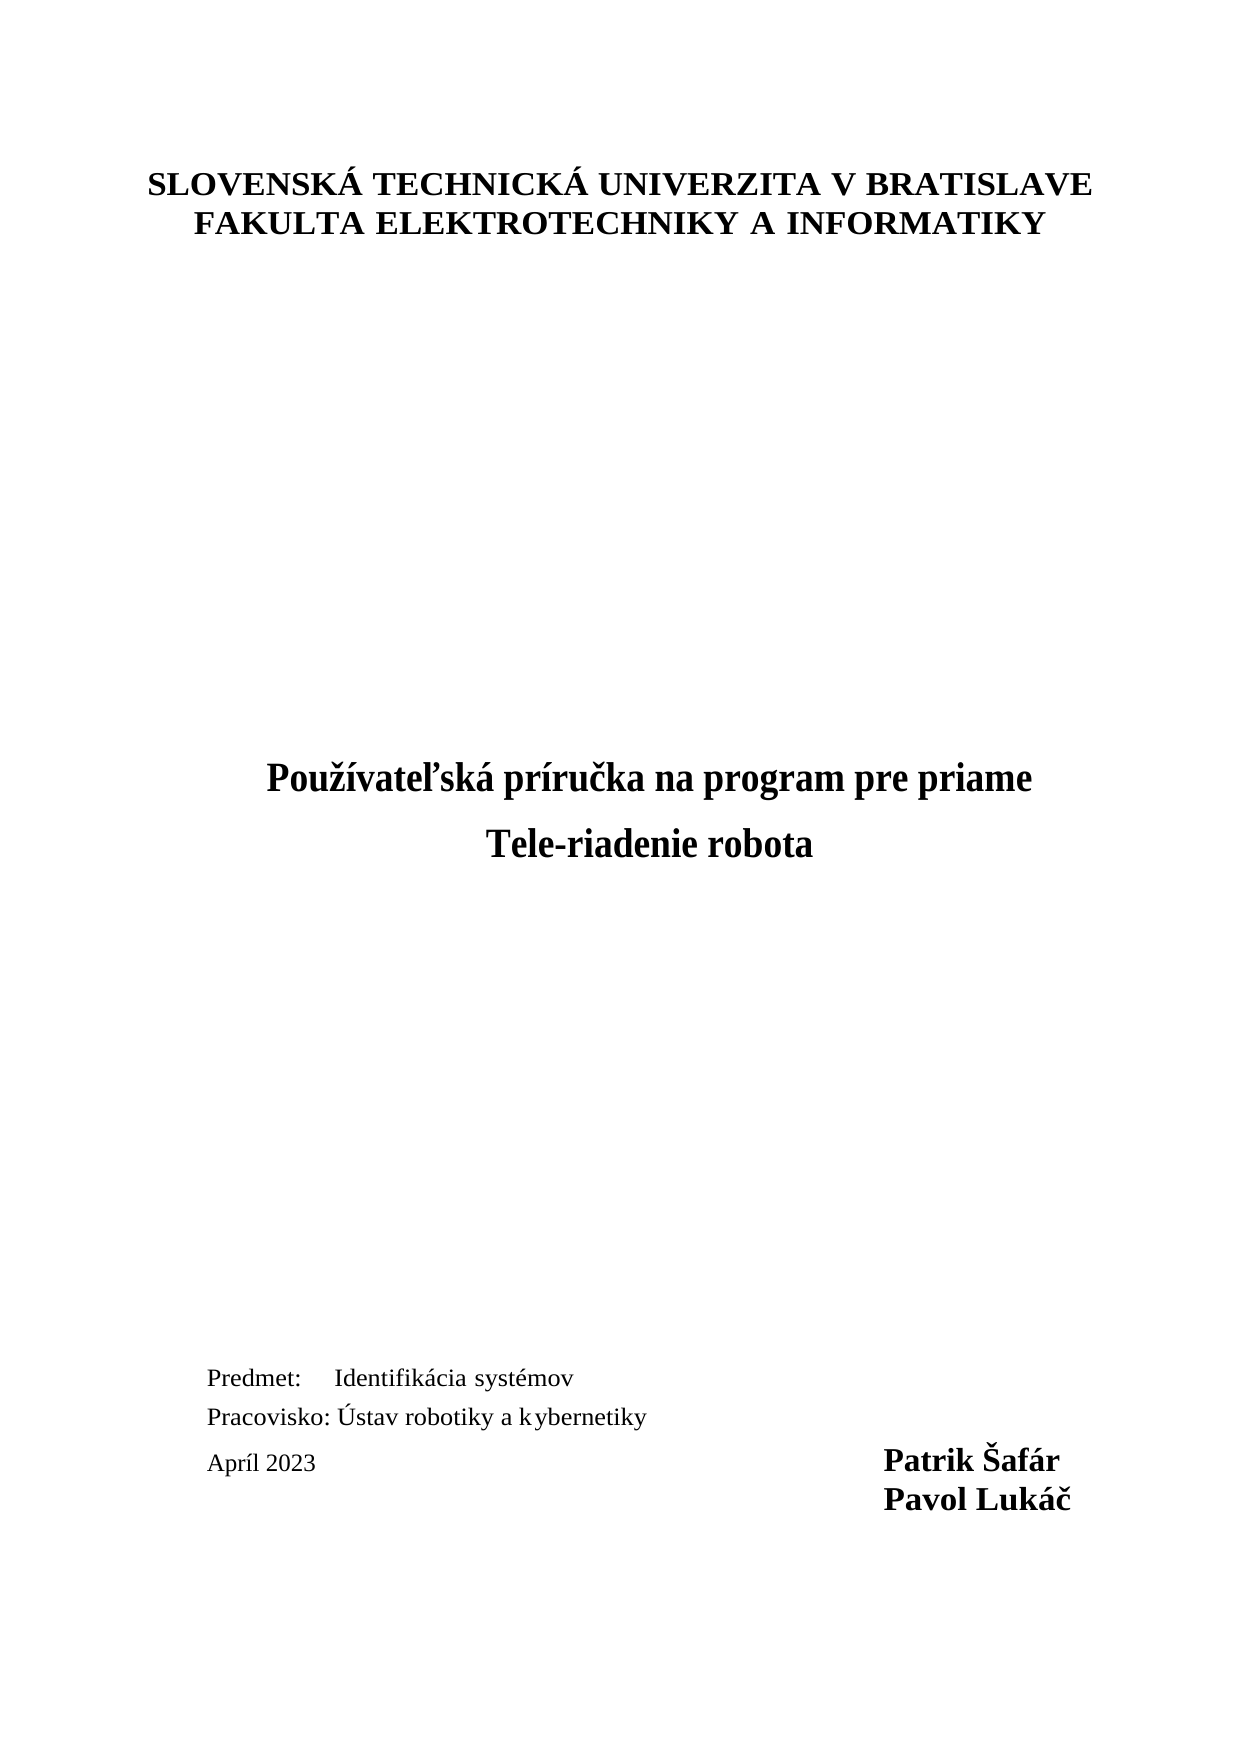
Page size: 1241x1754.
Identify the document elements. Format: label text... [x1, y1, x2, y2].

text Pavol Lukáč [133, 1479, 1107, 1517]
text Predmet: Identifikácia systémov Pracovisko: Ústav robotiky a kybernetiky [207, 1363, 681, 1431]
text Apríl 2023 Patrik Šafár [133, 1441, 1107, 1479]
text SLOVENSKÁ TECHNICKÁ UNIVERZITA V BRATISLAVE FAKULTA ELEKTROTECHNIKY A INFORMATIKY [133, 164, 1107, 241]
text Používateľská príručka na program pre priame Tele-riadenie robota [243, 752, 1057, 866]
